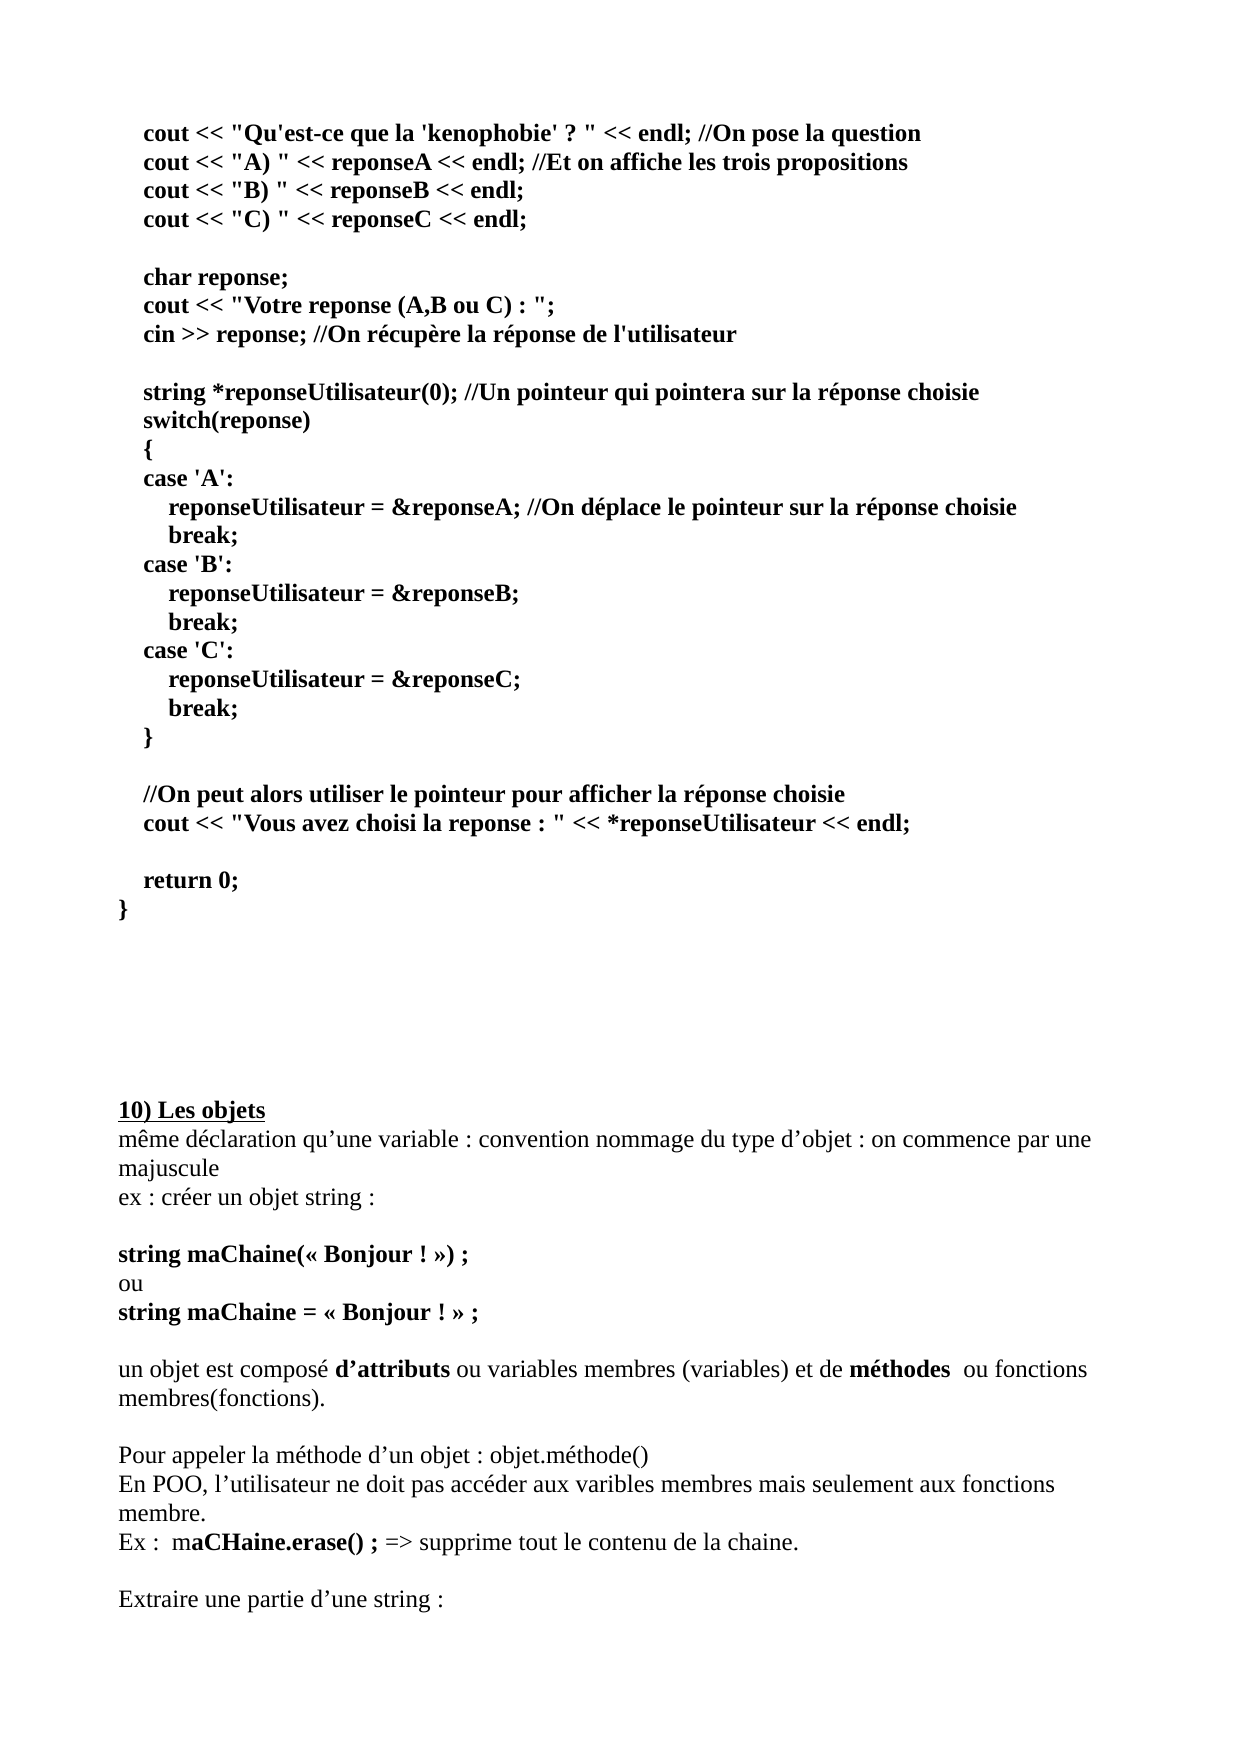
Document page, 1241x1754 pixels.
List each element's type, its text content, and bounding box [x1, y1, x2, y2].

text break; [118, 607, 1122, 636]
text { [118, 434, 1122, 463]
text string maChaine(« Bonjour ! ») ; [118, 1239, 1122, 1268]
text reponseUtilisateur = &reponseC; [118, 664, 1122, 693]
text même déclaration qu’une variable : convention nommage du type d’objet : on commence par une majuscule [118, 1124, 1122, 1182]
text ex : créer un objet string : [118, 1182, 1122, 1211]
text char reponse; [118, 262, 1122, 291]
text un objet est composé d’attributs ou variables membres (variables) et de méthodes ou fonctions membres(fonctions). [118, 1354, 1122, 1412]
text Ex : maCHaine.erase() ; => supprime tout le contenu de la chaine. [118, 1527, 1122, 1556]
text string *reponseUtilisateur(0); //Un pointeur qui pointera sur la réponse choisie [118, 377, 1122, 406]
text En POO, l’utilisateur ne doit pas accéder aux varibles membres mais seulement aux fonctions membre. [118, 1469, 1122, 1527]
text cout << "Votre reponse (A,B ou C) : "; [118, 291, 1122, 319]
text cout << "B) " << reponseB << endl; [118, 176, 1122, 204]
text //On peut alors utiliser le pointeur pour afficher la réponse choisie [118, 779, 1122, 808]
text case 'C': [118, 636, 1122, 664]
text case 'A': [118, 463, 1122, 492]
text ou [118, 1268, 1122, 1297]
text case 'B': [118, 549, 1122, 578]
text reponseUtilisateur = &reponseA; //On déplace le pointeur sur la réponse choisie [118, 492, 1122, 521]
text cout << "Vous avez choisi la reponse : " << *reponseUtilisateur << endl; [118, 808, 1122, 837]
text cin >> reponse; //On récupère la réponse de l'utilisateur [118, 319, 1122, 348]
text } [118, 894, 1122, 923]
text switch(reponse) [118, 406, 1122, 434]
text Extraire une partie d’une string : [118, 1584, 1122, 1613]
text 10) Les objets [118, 1096, 1122, 1124]
text cout << "Qu'est-ce que la 'kenophobie' ? " << endl; //On pose la question [118, 118, 1122, 147]
text return 0; [118, 866, 1122, 894]
text string maChaine = « Bonjour ! » ; [118, 1297, 1122, 1326]
text reponseUtilisateur = &reponseB; [118, 578, 1122, 607]
text Pour appeler la méthode d’un objet : objet.méthode() [118, 1441, 1122, 1469]
text cout << "C) " << reponseC << endl; [118, 204, 1122, 233]
text } [118, 722, 1122, 751]
text cout << "A) " << reponseA << endl; //Et on affiche les trois propositions [118, 147, 1122, 176]
text break; [118, 521, 1122, 549]
text break; [118, 693, 1122, 722]
